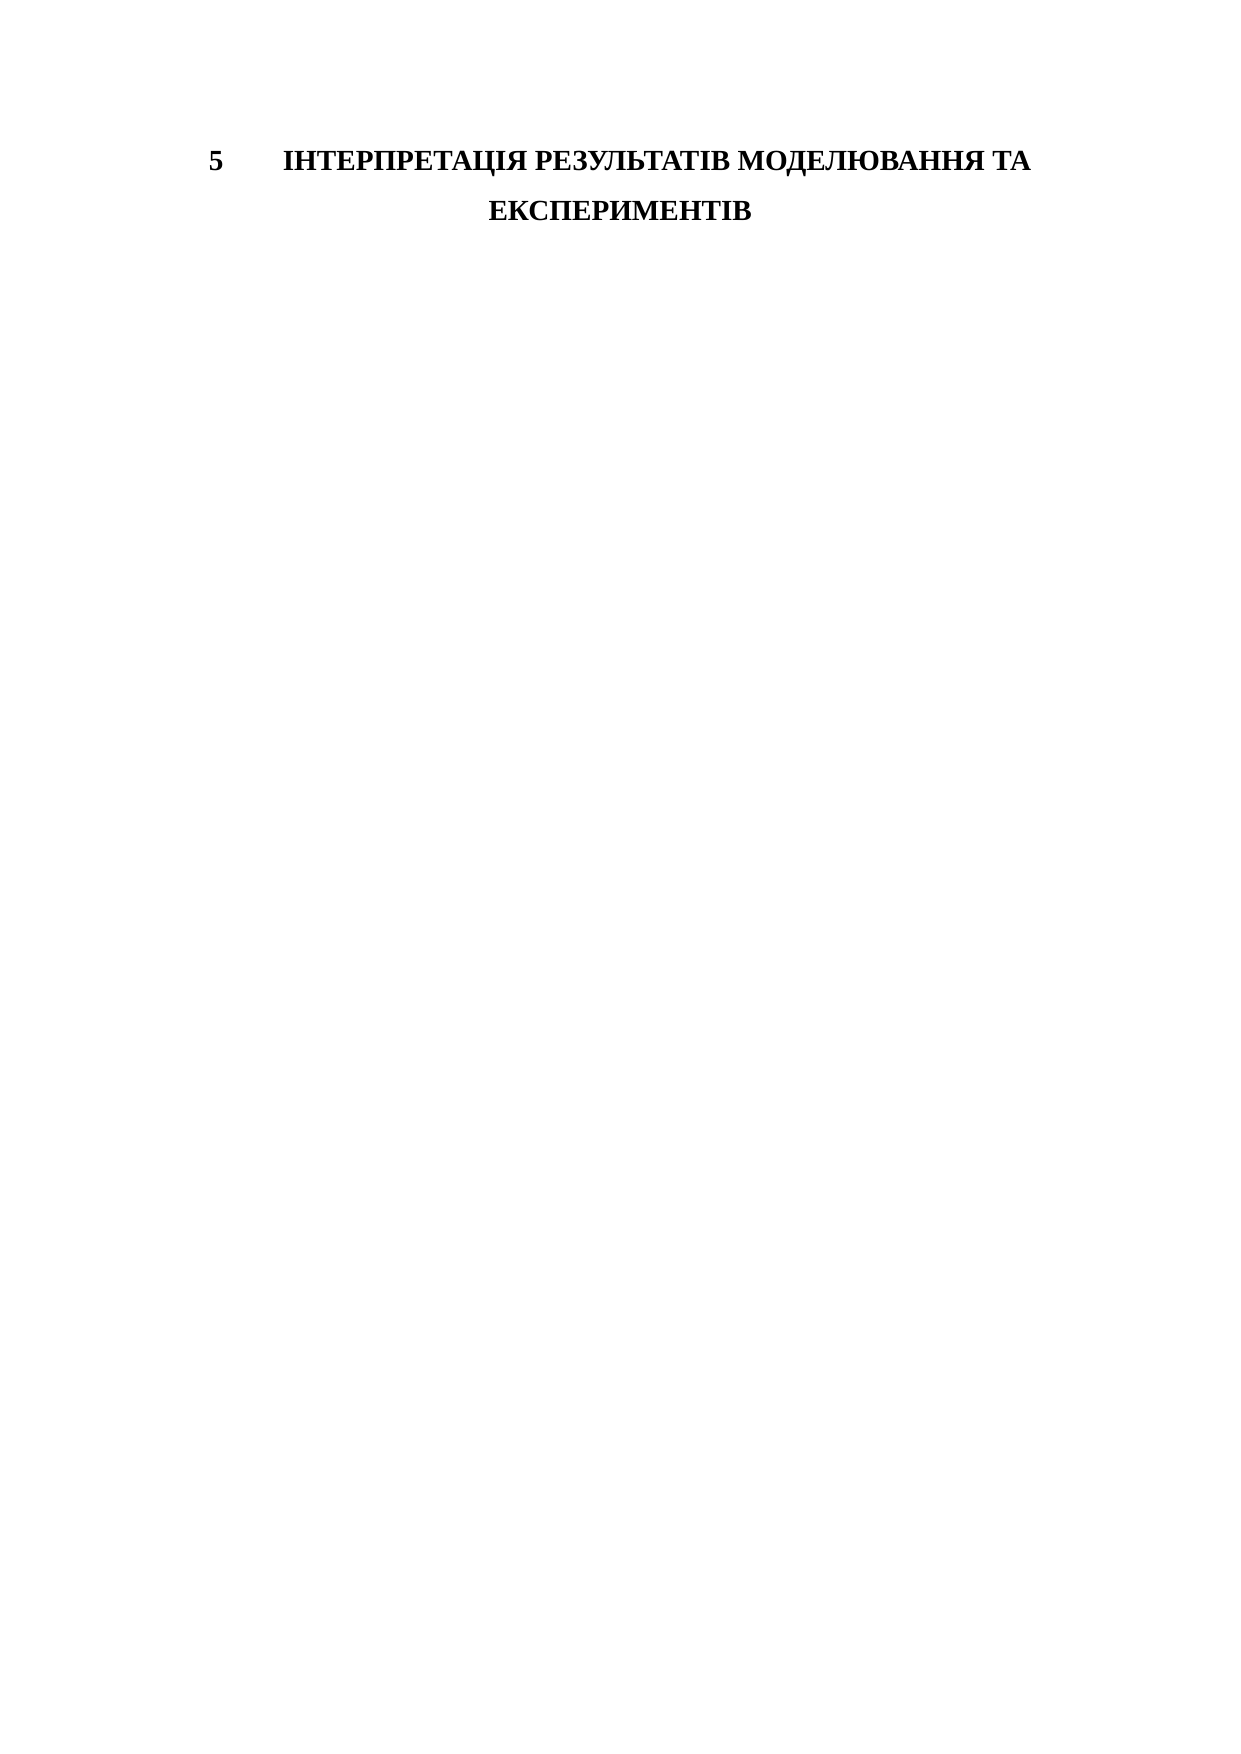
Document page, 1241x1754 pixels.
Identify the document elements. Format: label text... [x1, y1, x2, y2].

subtitle Інтерпретація результатів моделювання та експериментів [118, 143, 1122, 227]
